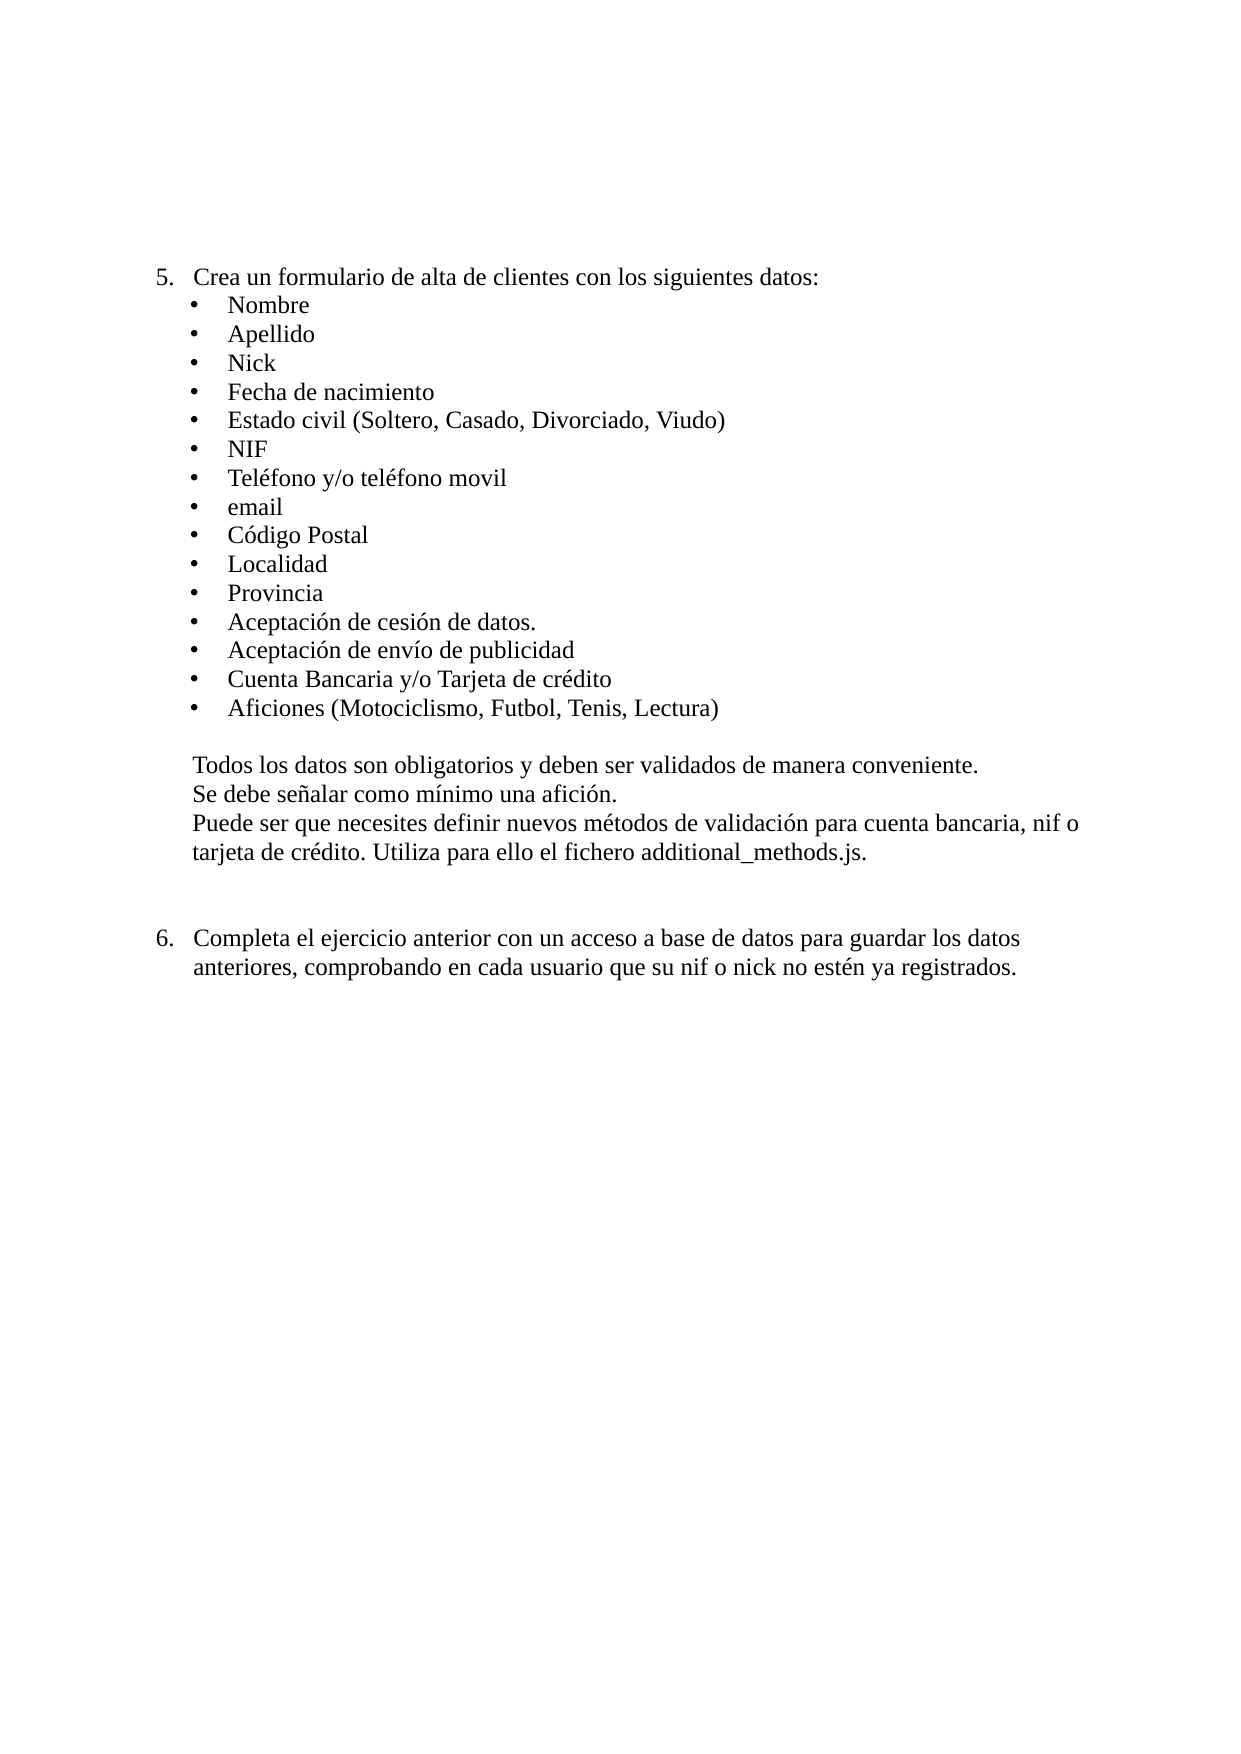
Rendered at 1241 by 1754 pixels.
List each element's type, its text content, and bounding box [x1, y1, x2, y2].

list Código Postal [190, 521, 1122, 549]
list Nombre [190, 291, 1122, 319]
list Fecha de nacimiento [190, 377, 1122, 406]
text Puede ser que necesites definir nuevos métodos de validación para cuenta bancaria, nif o tarjeta de crédito. Utiliza para ello el fichero additional_methods.js. [118, 808, 1122, 866]
list NIF [190, 434, 1122, 463]
list Localidad [190, 549, 1122, 578]
text Todos los datos son obligatorios y deben ser validados de manera conveniente. [118, 751, 1122, 779]
list Crea un formulario de alta de clientes con los siguientes datos: [156, 262, 1122, 291]
list email [190, 492, 1122, 521]
list Aficiones (Motociclismo, Futbol, Tenis, Lectura) [190, 693, 1122, 722]
list Apellido [190, 319, 1122, 348]
list Provincia [190, 578, 1122, 607]
list Aceptación de cesión de datos. [190, 607, 1122, 636]
text Se debe señalar como mínimo una afición. [118, 779, 1122, 808]
list Aceptación de envío de publicidad [190, 636, 1122, 664]
list Cuenta Bancaria y/o Tarjeta de crédito [190, 664, 1122, 693]
list Estado civil (Soltero, Casado, Divorciado, Viudo) [190, 406, 1122, 434]
list Completa el ejercicio anterior con un acceso a base de datos para guardar los datos anteriores, comprobando en cada usuario que su nif o nick no estén ya registrados. [156, 923, 1122, 981]
list Nick [190, 348, 1122, 377]
list Teléfono y/o teléfono movil [190, 463, 1122, 492]
